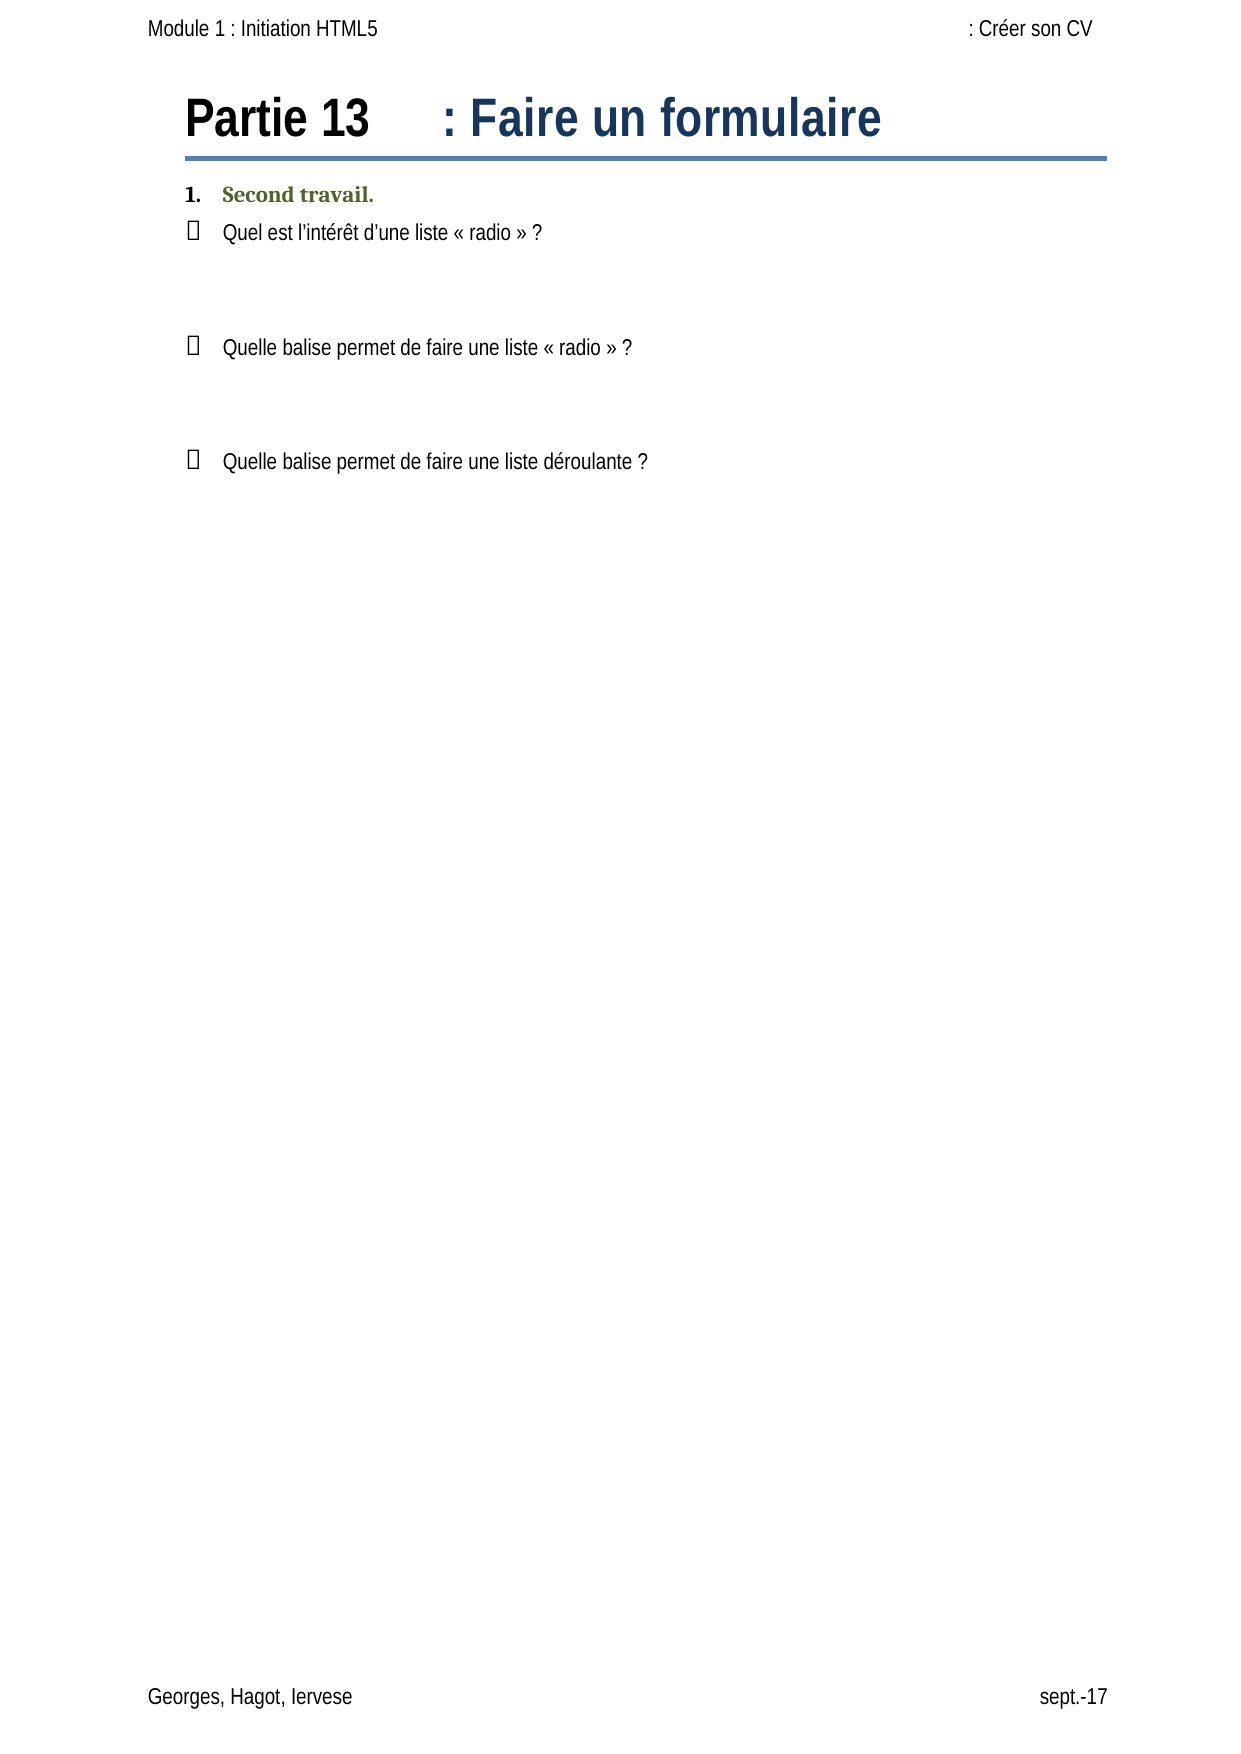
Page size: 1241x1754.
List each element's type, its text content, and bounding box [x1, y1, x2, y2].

subtitle Second travail. [185, 181, 1107, 208]
list Quel est l’intérêt d’une liste « radio » ? [185, 212, 1107, 248]
list Quelle balise permet de faire une liste déroulante ? [185, 440, 1107, 477]
list Quelle balise permet de faire une liste « radio » ? [185, 326, 1107, 363]
subtitle : Faire un formulaire [185, 85, 1107, 156]
